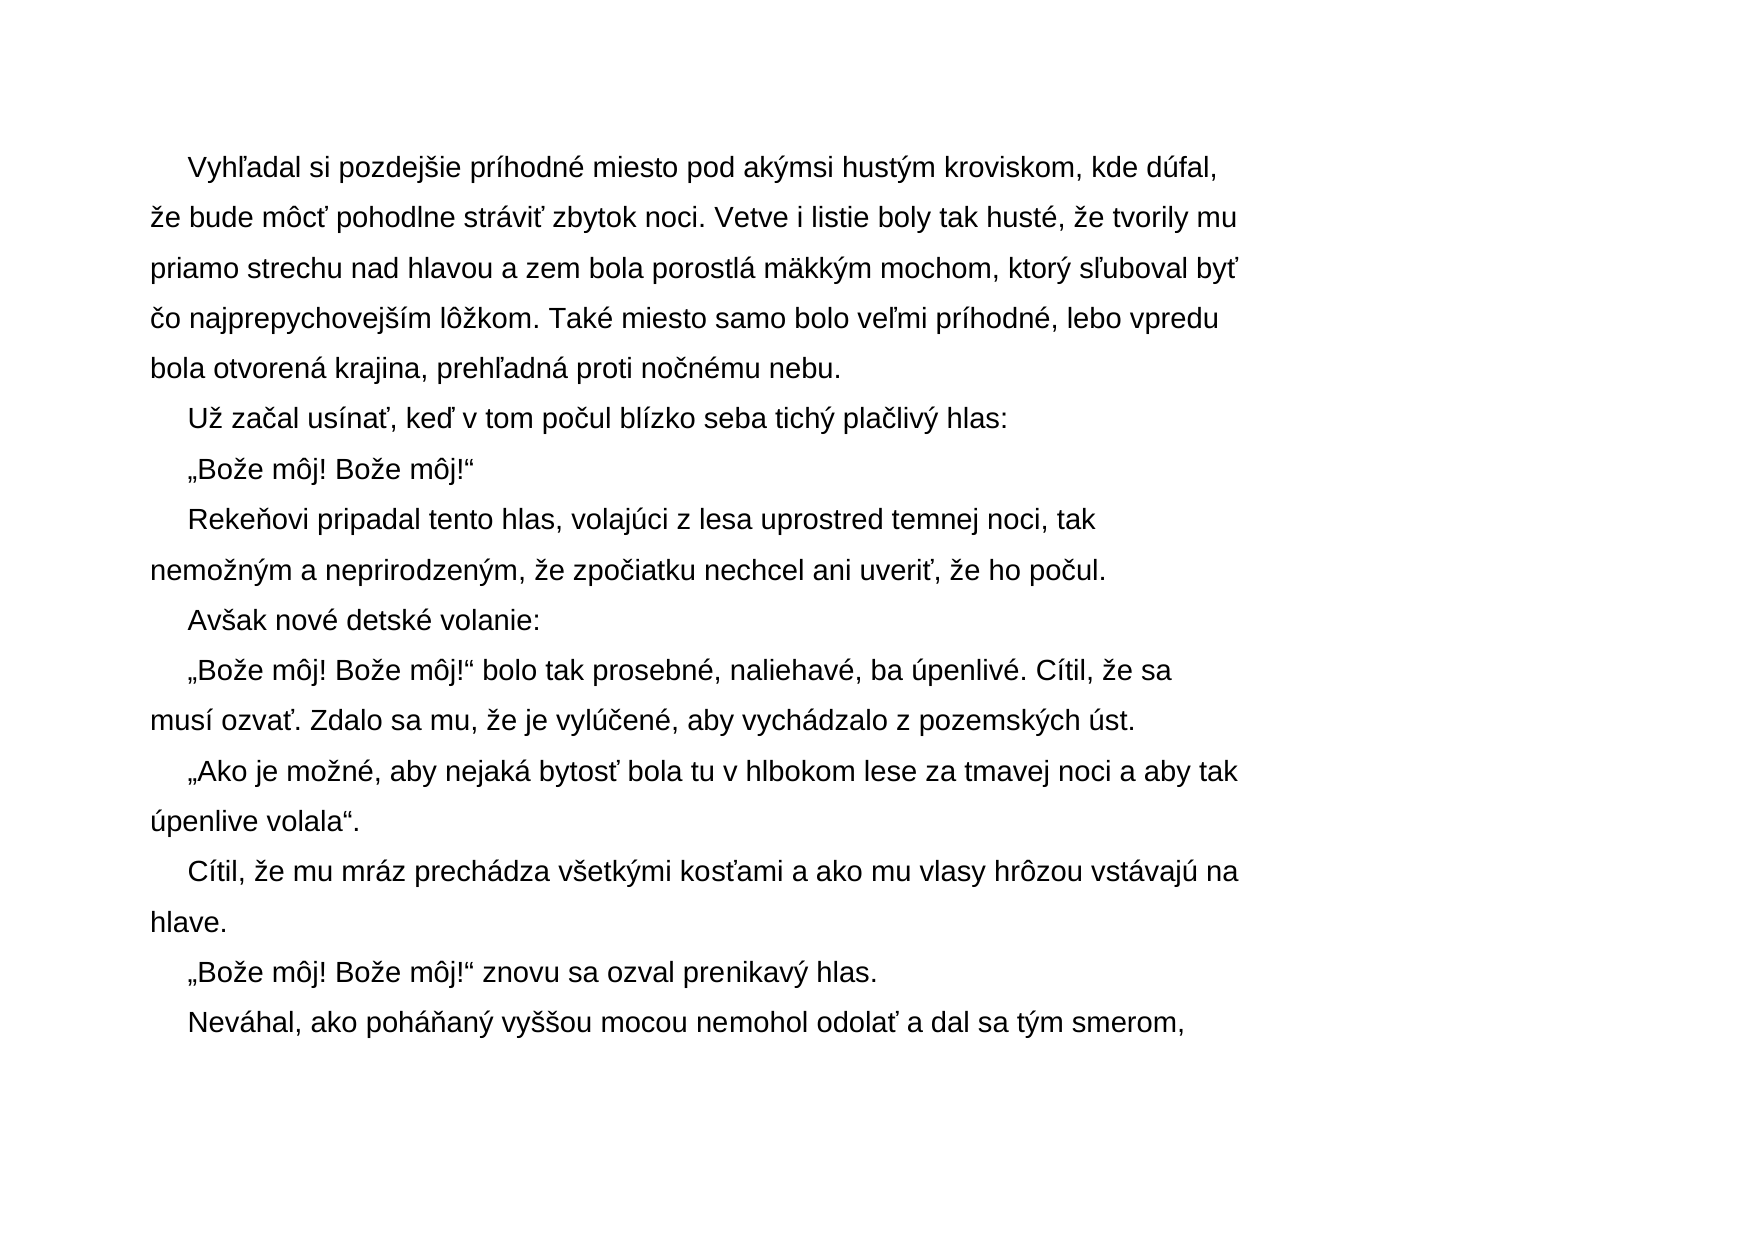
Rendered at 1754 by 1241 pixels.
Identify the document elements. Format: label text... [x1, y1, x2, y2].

text Rekeňovi pripadal tento hlas, volajúci z lesa uprostred temnej noci, tak nemožným a nepriro­dzeným, že zpočiatku nechcel ani uveriť, že ho počul. [150, 502, 1243, 586]
text Vyhľadal si pozdejšie príhodné miesto pod akýmsi hustým kroviskom, kde dúfal, že bude môcť pohodlne stráviť zbytok noci. Vetve i listie boly tak husté, že tvorily mu priamo strechu nad hlavou a zem bola porostlá mäkkým mochom, ktorý sľuboval byť čo najprepychovejším lôžkom. Také miesto samo bolo veľmi príhodné, lebo vpredu bola otvorená krajina, prehľadná proti nočnému nebu. [150, 150, 1243, 385]
text „Bože môj! Bože môj!“ [150, 452, 1243, 485]
text Neváhal, ako poháňaný vyššou mocou ne­mohol odolať a dal sa tým smerom, [150, 1005, 1243, 1039]
text Cítil, že mu mráz prechádza všetkými ko­sťami a ako mu vlasy hrôzou vstávajú na hlave. [150, 854, 1243, 938]
text Avšak nové detské volanie: [150, 603, 1243, 636]
text „Bože môj! Bože môj!“ znovu sa ozval pre­nikavý hlas. [150, 955, 1243, 988]
text „Ako je možné, aby nejaká bytosť bola tu v hlbokom lese za tmavej noci a aby tak úpenlive volala“. [150, 754, 1243, 838]
text Už začal usínať, keď v tom počul blízko seba tichý plačlivý hlas: [150, 402, 1243, 435]
text „Bože môj! Bože môj!“ bolo tak prosebné, naliehavé, ba úpenlivé. Cítil, že sa musí ozvať. Zdalo sa mu, že je vylúčené, aby vychádzalo z pozemských úst. [150, 653, 1243, 737]
